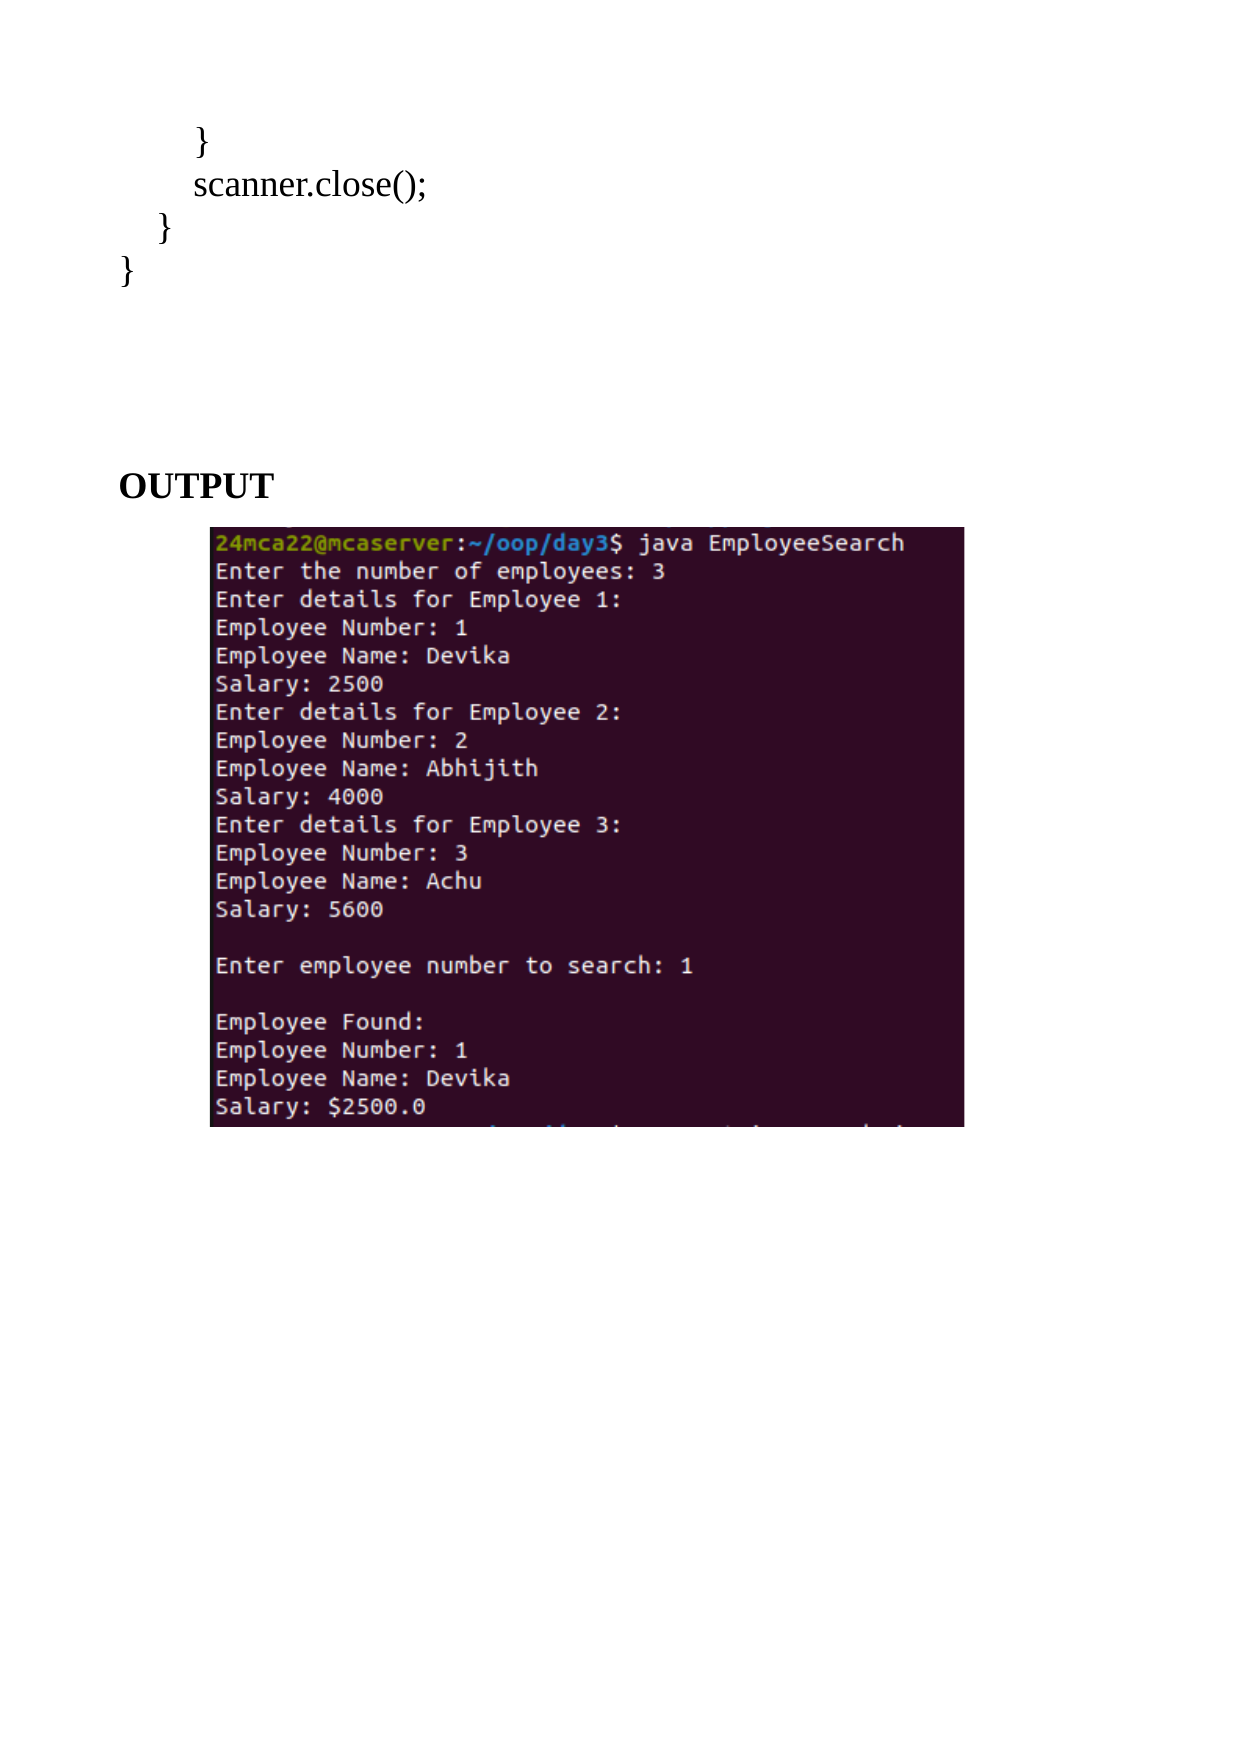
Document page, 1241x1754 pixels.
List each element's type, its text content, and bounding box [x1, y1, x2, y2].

picture [209, 527, 965, 1127]
text scanner.close(); [118, 161, 1122, 204]
text } [118, 247, 1122, 291]
text OUTPUT [118, 463, 1122, 506]
text } [118, 118, 1122, 161]
text } [118, 204, 1122, 247]
